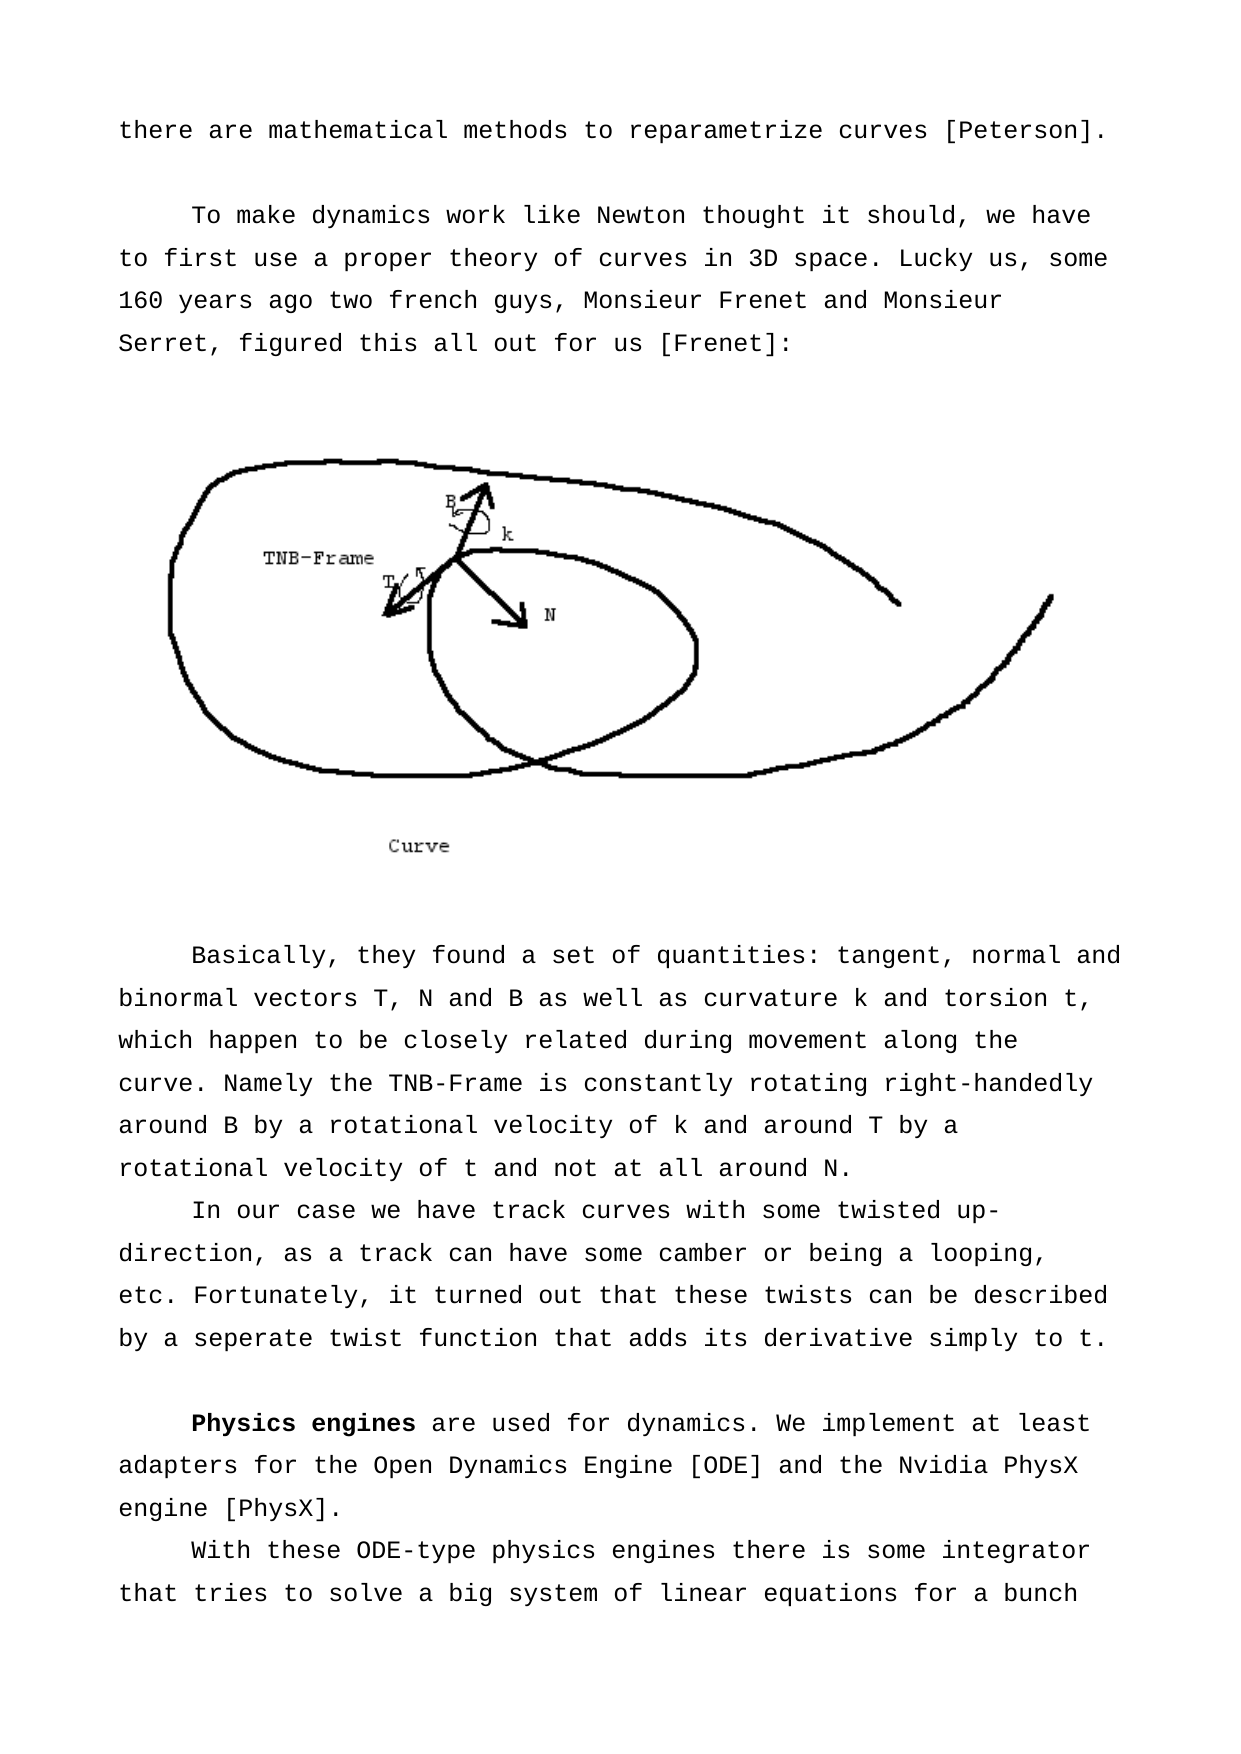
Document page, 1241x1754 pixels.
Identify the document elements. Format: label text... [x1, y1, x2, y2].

text there are mathematical methods to reparametrize curves [Peterson]. [118, 118, 1122, 146]
text To make dynamics work like Newton thought it should, we have to first use a proper theory of curves in 3D space. Lucky us, some 160 years ago two french guys, Monsieur Frenet and Monsieur Serret, figured this all out for us [Frenet]: [118, 203, 1122, 359]
text Basically, they found a set of quantities: tangent, normal and binormal vectors T, N and B as well as curvature k and torsion t, which happen to be closely related during movement along the curve. Namely the TNB-Frame is constantly rotating right-handedly around B by a rotational velocity of k and around T by a rotational velocity of t and not at all around N. [118, 943, 1122, 1184]
text With these ODE-type physics engines there is some integrator that tries to solve a big system of linear equations for a bunch [118, 1538, 1122, 1609]
text In our case we have track curves with some twisted up-direction, as a track can have some camber or being a looping, etc. Fortunately, it turned out that these twists can be described by a seperate twist function that adds its derivative simply to t. [118, 1198, 1122, 1354]
picture [118, 415, 1123, 887]
text Physics engines are used for dynamics. We implement at least adapters for the Open Dynamics Engine [ODE] and the Nvidia PhysX engine [PhysX]. [118, 1410, 1122, 1524]
